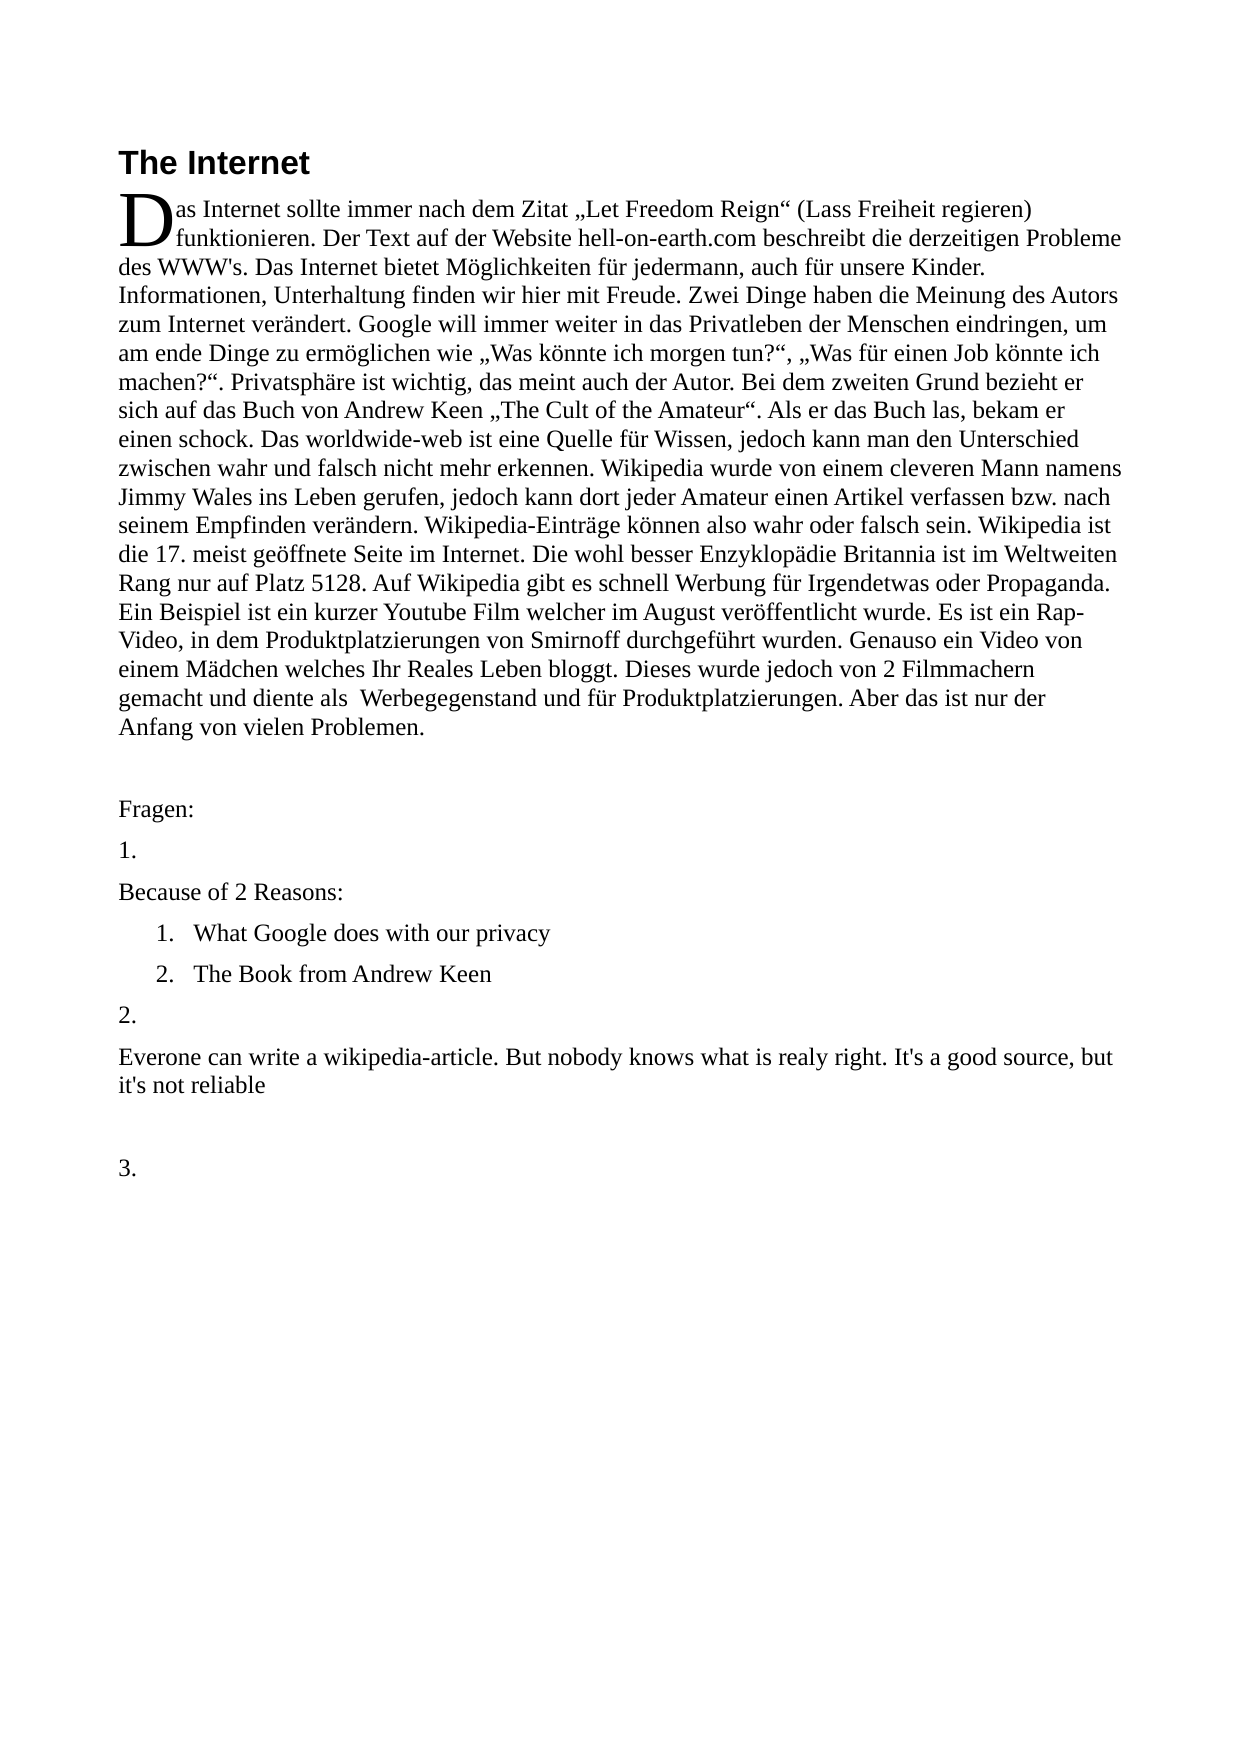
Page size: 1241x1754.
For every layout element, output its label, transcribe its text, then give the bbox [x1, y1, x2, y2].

text 3. [118, 1153, 1122, 1182]
list What Google does with our privacy [156, 918, 1122, 947]
subtitle The Internet [118, 143, 1122, 182]
text Because of 2 Reasons: [118, 877, 1122, 906]
text 2. [118, 1001, 1122, 1029]
text Everone can write a wikipedia-article. But nobody knows what is realy right. It's a good source, but it's not reliable [118, 1042, 1122, 1099]
text Das Internet sollte immer nach dem Zitat „Let Freedom Reign“ (Lass Freiheit regieren) funktionieren. Der Text auf der Website hell-on-earth.com beschreibt die derzeitigen Probleme des WWW's. Das Internet bietet Möglichkeiten für jedermann, auch für unsere Kinder. Informationen, Unterhaltung finden wir hier mit Freude. Zwei Dinge haben die Meinung des Autors zum Internet verändert. Google will immer weiter in das Privatleben der Menschen eindringen, um am ende Dinge zu ermöglichen wie „Was könnte ich morgen tun?“, „Was für einen Job könnte ich machen?“. Privatsphäre ist wichtig, das meint auch der Autor. Bei dem zweiten Grund bezieht er sich auf das Buch von Andrew Keen „The Cult of the Amateur“. Als er das Buch las, bekam er einen schock. Das worldwide-web ist eine Quelle für Wissen, jedoch kann man den Unterschied zwischen wahr und falsch nicht mehr erkennen. Wikipedia wurde von einem cleveren Mann namens Jimmy Wales ins Leben gerufen, jedoch kann dort jeder Amateur einen Artikel verfassen bzw. nach seinem Empfinden verändern. Wikipedia-Einträge können also wahr oder falsch sein. Wikipedia ist die 17. meist geöffnete Seite im Internet. Die wohl besser Enzyklopädie Britannia ist im Weltweiten Rang nur auf Platz 5128. Auf Wikipedia gibt es schnell Werbung für Irgendetwas oder Propaganda. Ein Beispiel ist ein kurzer Youtube Film welcher im August veröffentlicht wurde. Es ist ein Rap-Video, in dem Produktplatzierungen von Smirnoff durchgeführt wurden. Genauso ein Video von einem Mädchen welches Ihr Reales Leben bloggt. Dieses wurde jedoch von 2 Filmmachern gemacht und diente als Werbegegenstand und für Produktplatzierungen. Aber das ist nur der Anfang von vielen Problemen. [118, 194, 1122, 741]
text Fragen: [118, 794, 1122, 823]
list The Book from Andrew Keen [156, 959, 1122, 988]
text 1. [118, 836, 1122, 864]
